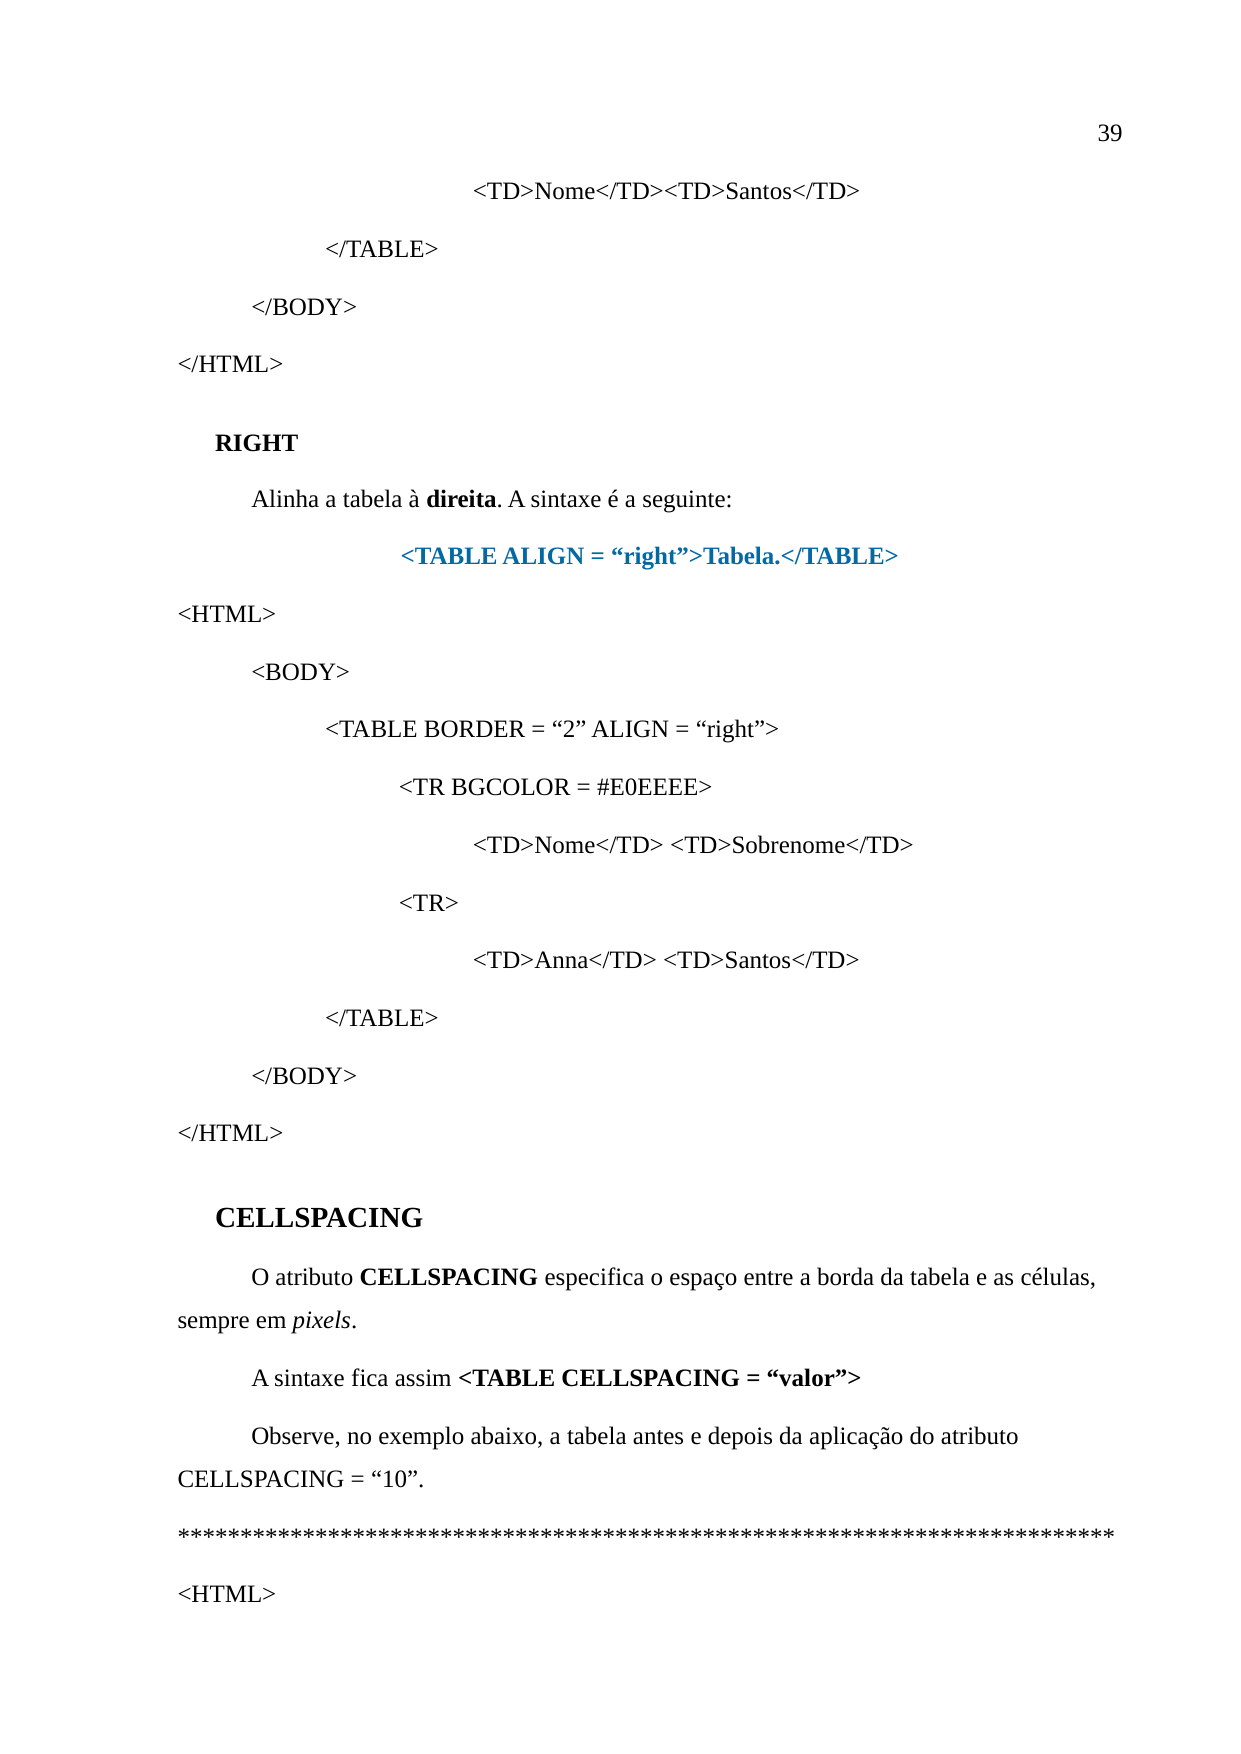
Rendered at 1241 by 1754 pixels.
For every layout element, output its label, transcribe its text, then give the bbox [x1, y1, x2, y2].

text </BODY> [177, 292, 1122, 321]
text <TD>Nome</TD><TD>Santos</TD> [177, 176, 1122, 205]
text </BODY> [177, 1061, 1122, 1089]
text </HTML> [177, 349, 1122, 378]
text <HTML> [177, 1579, 1122, 1608]
text <TR> [177, 888, 1122, 916]
text Alinha a tabela à direita. A sintaxe é a seguinte: [177, 484, 1122, 512]
text <BODY> [177, 657, 1122, 686]
subtitle Right [215, 428, 1122, 457]
subtitle Cellspacing [215, 1200, 1122, 1233]
text <TD>Anna</TD> <TD>Santos</TD> [177, 945, 1122, 974]
text <TABLE ALIGN = “right”>Tabela.</TABLE> [177, 541, 1122, 570]
text A sintaxe fica assim <TABLE CELLSPACING = “valor”> [177, 1363, 1122, 1392]
text *************************************************************************** [177, 1522, 1122, 1551]
text Observe, no exemplo abaixo, a tabela antes e depois da aplicação do atributo CELLSPACING = “10”. [177, 1421, 1122, 1493]
text </TABLE> [177, 1003, 1122, 1032]
text <TD>Nome</TD> <TD>Sobrenome</TD> [177, 830, 1122, 859]
text </HTML> [177, 1118, 1122, 1147]
text O atributo CELLSPACING especifica o espaço entre a borda da tabela e as células, sempre em pixels. [177, 1262, 1122, 1334]
text <TABLE BORDER = “2” ALIGN = “right”> [177, 714, 1122, 743]
text </TABLE> [177, 234, 1122, 263]
text <TR BGCOLOR = #E0EEEE> [177, 772, 1122, 801]
text <HTML> [177, 599, 1122, 628]
